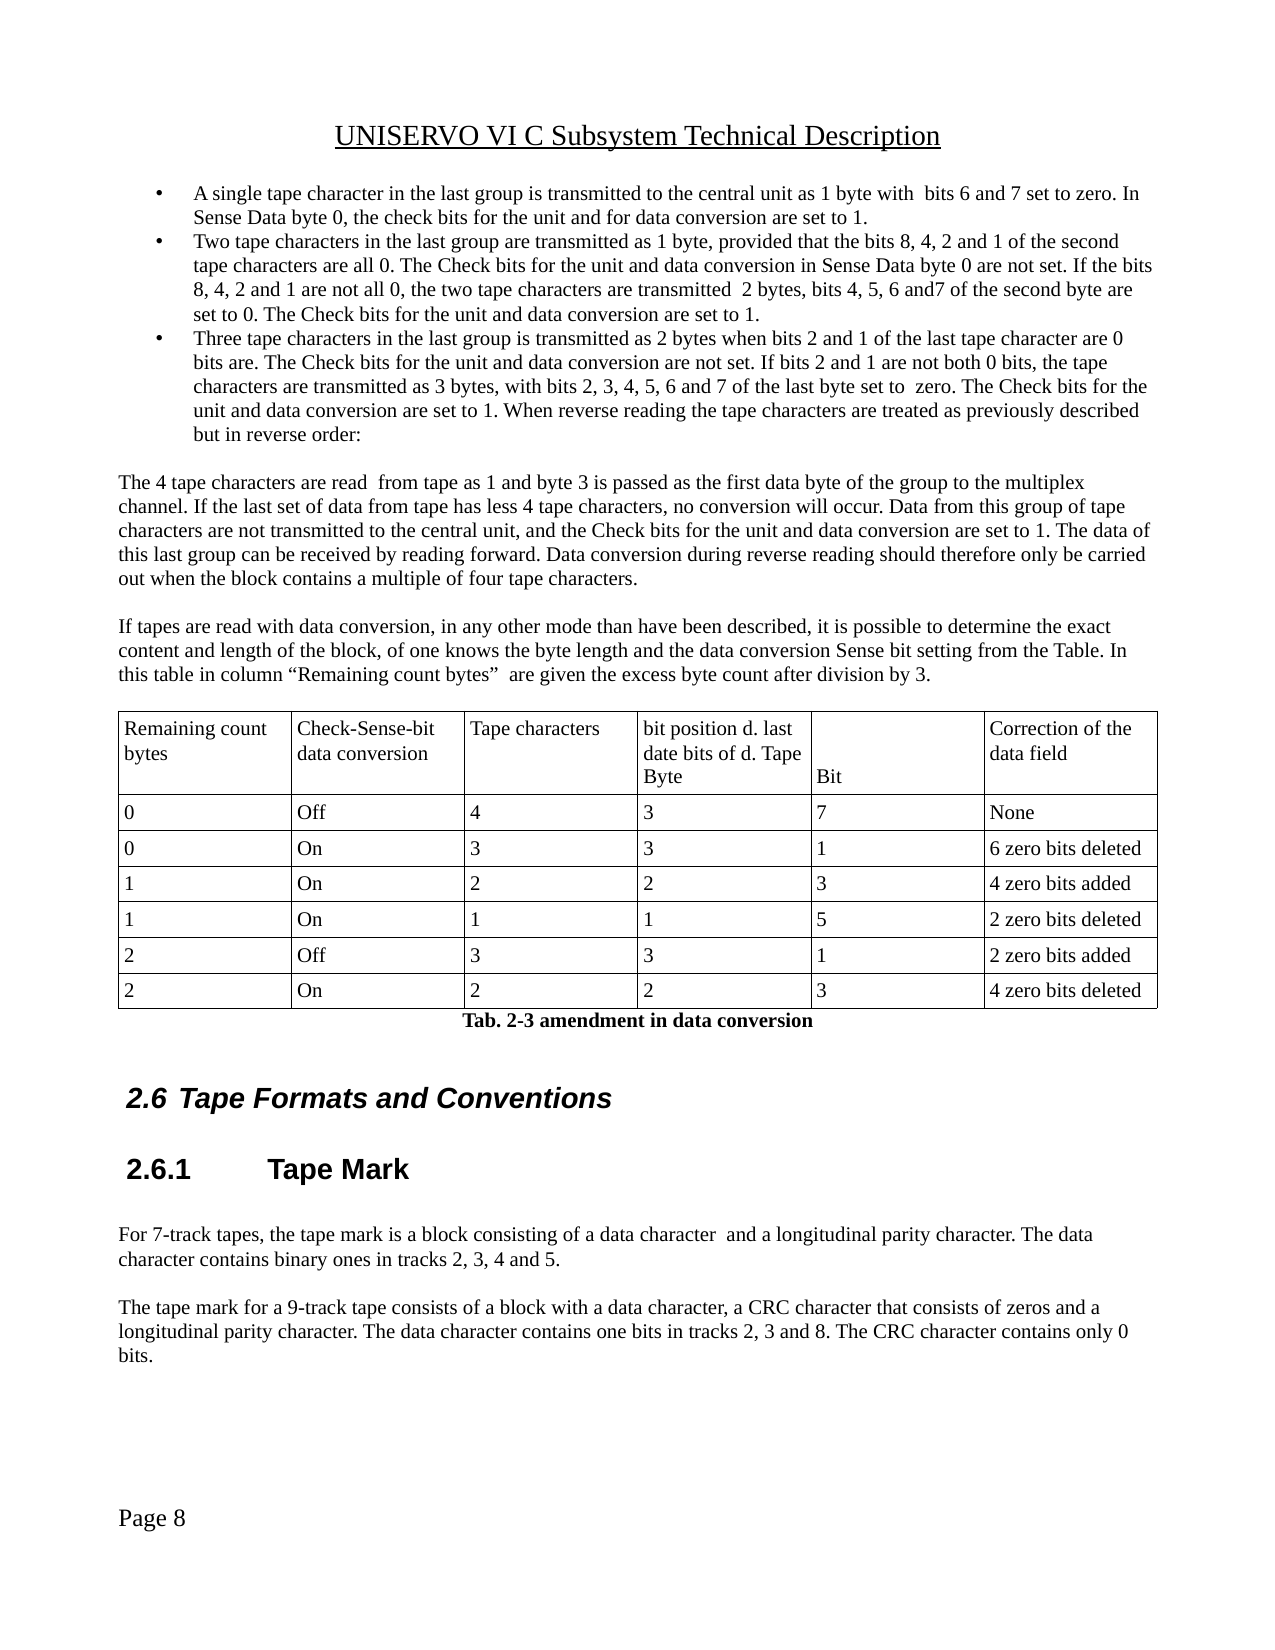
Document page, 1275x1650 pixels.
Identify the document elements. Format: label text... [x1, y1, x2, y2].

text The 4 tape characters are read from tape as 1 and byte 3 is passed as the first data byte of the group to the multiplex channel. If the last set of data from tape has less 4 tape characters, no conversion will occur. Data from this group of tape characters are not transmitted to the central unit, and the Check bits for the unit and data conversion are set to 1. The data of this last group can be received by reading forward. Data conversion during reverse reading should therefore only be carried out when the block contains a multiple of four tape characters. [118, 470, 1157, 590]
table_cell 3 [812, 867, 984, 901]
table_header Correction of the data field [985, 712, 1157, 794]
table_cell 1 [812, 831, 984, 866]
table_cell 2 [119, 938, 291, 972]
table_cell 4 zero bits deleted [985, 974, 1157, 1008]
table_cell On [292, 831, 464, 866]
table_cell 6 zero bits deleted [985, 831, 1157, 866]
table_cell 2 zero bits deleted [985, 902, 1157, 937]
table_cell 2 [638, 867, 811, 901]
table_cell 3 [812, 974, 984, 1008]
table_cell 4 zero bits added [985, 867, 1157, 901]
table_cell 7 [812, 795, 984, 830]
table_cell 5 [812, 902, 984, 937]
table_cell 0 [119, 831, 291, 866]
table_cell On [292, 902, 464, 937]
text If tapes are read with data conversion, in any other mode than have been described, it is possible to determine the exact content and length of the block, of one knows the byte length and the data conversion Sense bit setting from the Table. In this table in column “Remaining count bytes” are given the excess byte count after division by 3. [118, 614, 1157, 686]
table_header Tape characters [465, 712, 637, 794]
table_cell 2 zero bits added [985, 938, 1157, 972]
table_cell On [292, 974, 464, 1008]
table_cell On [292, 867, 464, 901]
table_header Remaining count bytes [119, 712, 291, 794]
table_cell 0 [119, 795, 291, 830]
list Two tape characters in the last group are transmitted as 1 byte, provided that the bits 8, 4, 2 and 1 of the second tape characters are all 0. The Check bits for the unit and data conversion in Sense Data byte 0 are not set. If the bits 8, 4, 2 and 1 are not all 0, the two tape characters are transmitted 2 bytes, bits 4, 5, 6 and7 of the second byte are set to 0. The Check bits for the unit and data conversion are set to 1. [156, 229, 1157, 326]
table_cell 3 [638, 795, 811, 830]
table_cell 4 [465, 795, 637, 830]
table_cell 1 [465, 902, 637, 937]
table_cell 3 [638, 938, 811, 972]
table_cell 3 [465, 938, 637, 972]
table_cell Off [292, 795, 464, 830]
table_cell 3 [638, 831, 811, 866]
table_cell 1 [119, 902, 291, 937]
table_cell 2 [465, 867, 637, 901]
text For 7-track tapes, the tape mark is a block consisting of a data character and a longitudinal parity character. The data character contains binary ones in tracks 2, 3, 4 and 5. [118, 1222, 1157, 1271]
table_header Bit [812, 712, 984, 794]
subtitle Tape Mark [118, 1152, 1157, 1186]
table_header Check-Sense-bit data conversion [292, 712, 464, 794]
table_cell 2 [465, 974, 637, 1008]
table_header bit position d. last date bits of d. Tape Byte [638, 712, 811, 794]
table_cell 1 [638, 902, 811, 937]
list Three tape characters in the last group is transmitted as 2 bytes when bits 2 and 1 of the last tape character are 0 bits are. The Check bits for the unit and data conversion are not set. If bits 2 and 1 are not both 0 bits, the tape characters are transmitted as 3 bytes, with bits 2, 3, 4, 5, 6 and 7 of the last byte set to zero. The Check bits for the unit and data conversion are set to 1. When reverse reading the tape characters are treated as previously described but in reverse order: [156, 326, 1157, 446]
table_cell 1 [812, 938, 984, 972]
table_cell 2 [638, 974, 811, 1008]
table_cell None [985, 795, 1157, 830]
table_cell 1 [119, 867, 291, 901]
table_cell 3 [465, 831, 637, 866]
table_cell Off [292, 938, 464, 972]
list A single tape character in the last group is transmitted to the central unit as 1 byte with bits 6 and 7 set to zero. In Sense Data byte 0, the check bits for the unit and for data conversion are set to 1. [156, 181, 1157, 229]
table_cell 2 [119, 974, 291, 1008]
text The tape mark for a 9-track tape consists of a block with a data character, a CRC character that consists of zeros and a longitudinal parity character. The data character contains one bits in tracks 2, 3 and 8. The CRC character contains only 0 bits. [118, 1294, 1157, 1367]
subtitle Tape Formats and Conventions [118, 1081, 1157, 1115]
text Tab. 2-3 amendment in data conversion [118, 1009, 1157, 1032]
